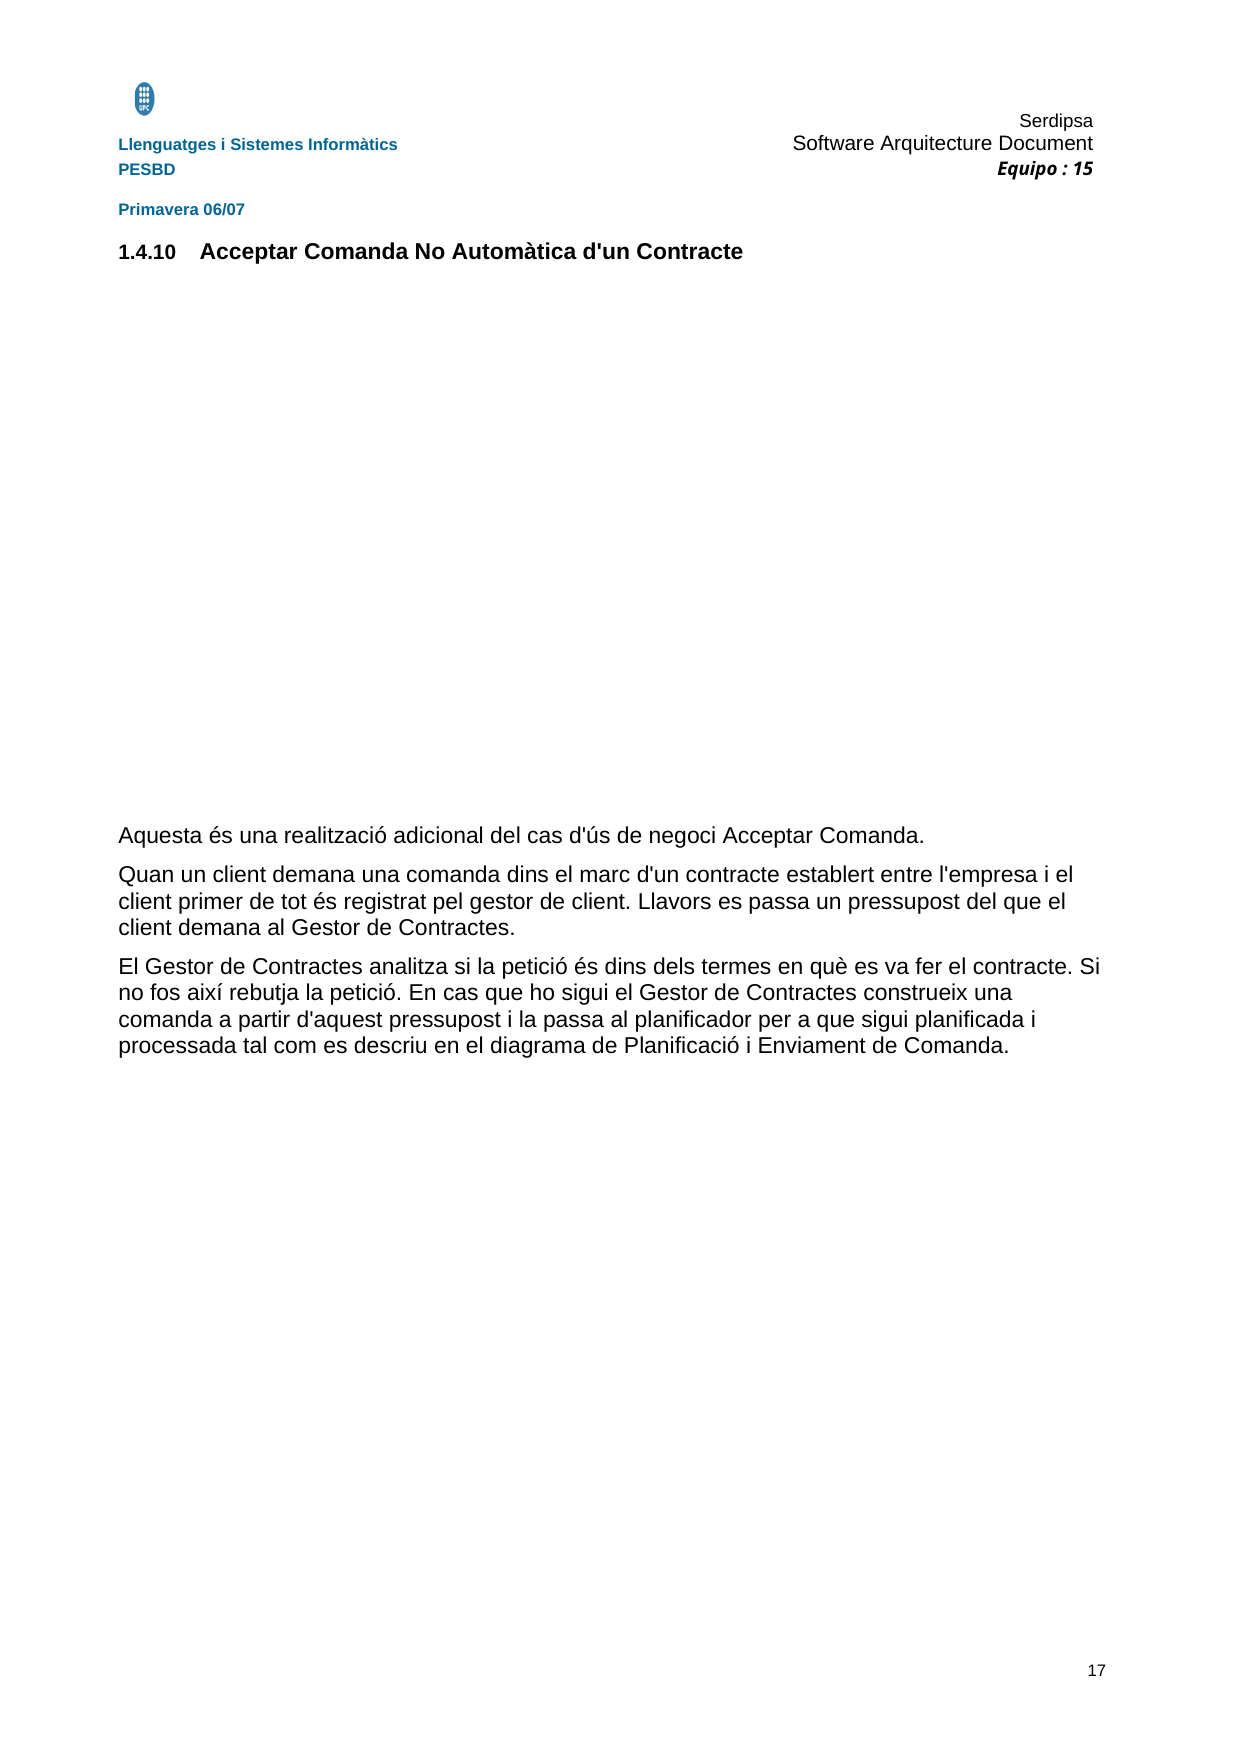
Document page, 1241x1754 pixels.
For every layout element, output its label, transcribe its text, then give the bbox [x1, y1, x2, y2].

subtitle Acceptar Comanda No Automàtica d'un Contracte [118, 238, 1106, 264]
text Quan un client demana una comanda dins el marc d'un contracte establert entre l'empresa i el client primer de tot és registrat pel gestor de client. Llavors es passa un pressupost del que el client demana al Gestor de Contractes. [118, 861, 1106, 940]
text El Gestor de Contractes analitza si la petició és dins dels termes en què es va fer el contracte. Si no fos així rebutja la petició. En cas que ho sigui el Gestor de Contractes construeix una comanda a partir d'aquest pressupost i la passa al planificador per a que sigui planificada i processada tal com es descriu en el diagrama de Planificació i Enviament de Comanda. [118, 953, 1106, 1058]
text Aquesta és una realització adicional del cas d'ús de negoci Acceptar Comanda. [118, 271, 1106, 849]
